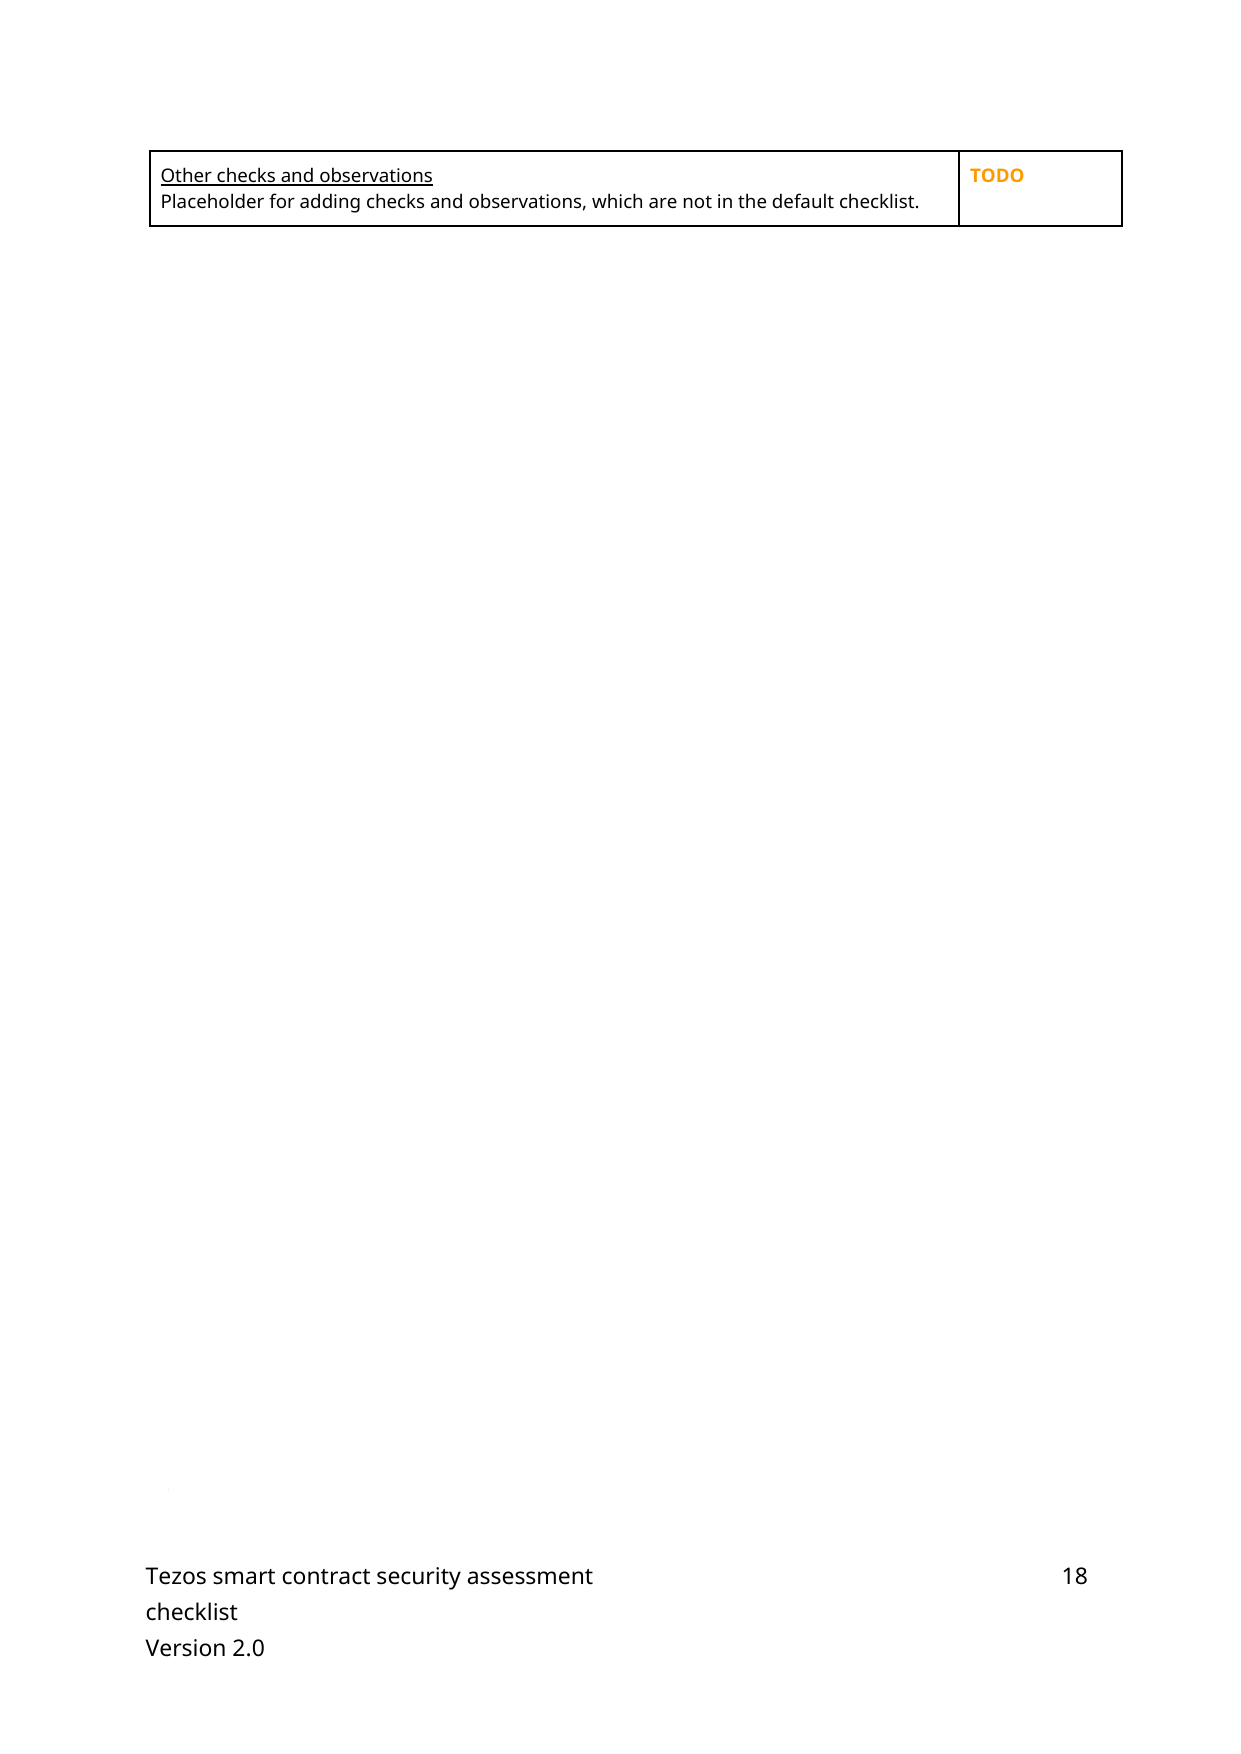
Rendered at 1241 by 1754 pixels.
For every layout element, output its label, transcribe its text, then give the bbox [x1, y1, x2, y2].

table_cell Other checks and observations Placeholder for adding checks and observations, which are not in the default checklist. [151, 152, 958, 225]
table_cell TODO [960, 152, 1121, 225]
